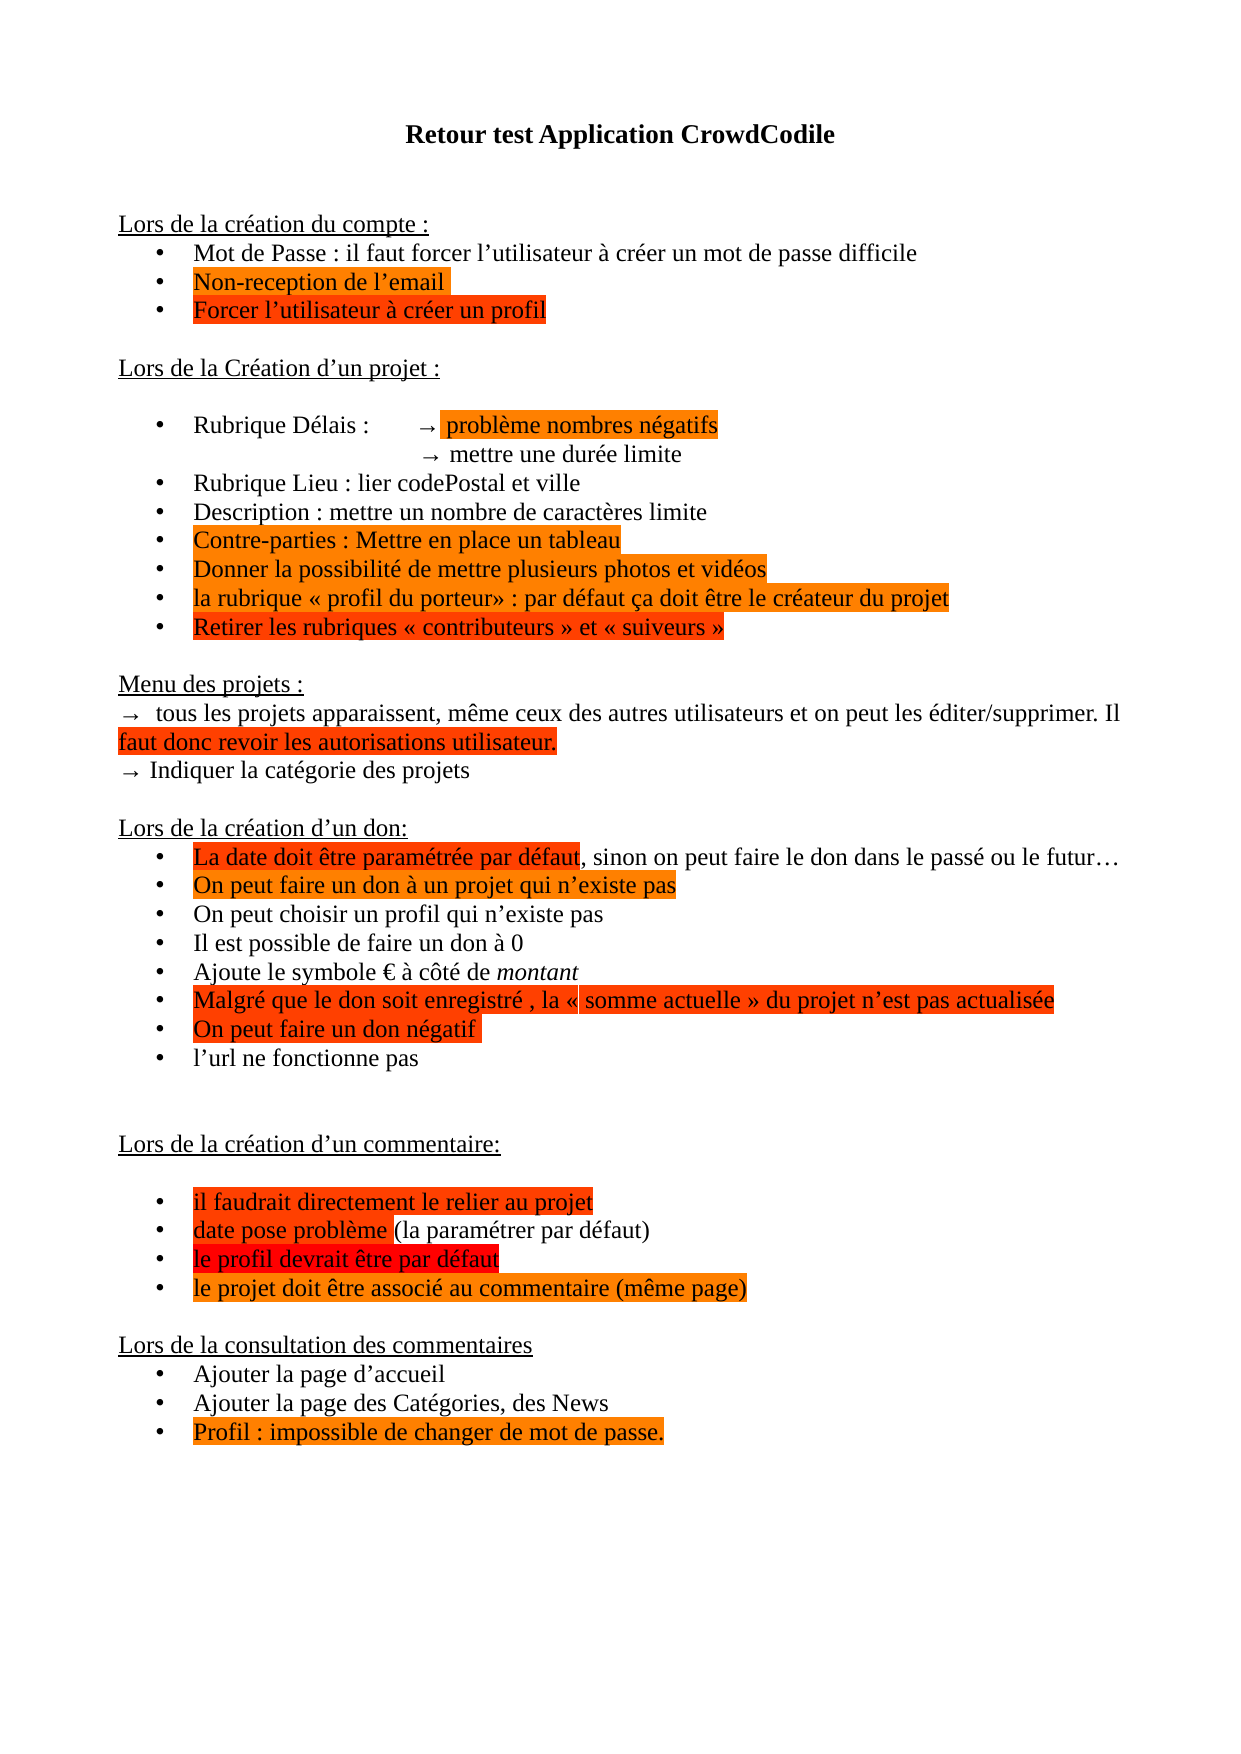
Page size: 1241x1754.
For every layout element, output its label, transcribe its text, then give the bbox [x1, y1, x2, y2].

text Lors de la création du compte : [118, 209, 1122, 238]
list la rubrique « profil du porteur» : par défaut ça doit être le créateur du projet [156, 583, 1122, 612]
text → tous les projets apparaissent, même ceux des autres utilisateurs et on peut les éditer/supprimer. Il faut donc revoir les autorisations utilisateur. [118, 698, 1122, 755]
list Il est possible de faire un don à 0 [156, 928, 1122, 957]
text Lors de la création d’un don: [118, 813, 1122, 842]
list Rubrique Lieu : lier codePostal et ville [156, 468, 1122, 497]
list Non-reception de l’email [156, 267, 1122, 295]
list Forcer l’utilisateur à créer un profil [156, 295, 1122, 324]
text Lors de la consultation des commentaires [118, 1330, 1122, 1359]
list La date doit être paramétrée par défaut, sinon on peut faire le don dans le passé ou le futur… [156, 842, 1122, 870]
text Lors de la Création d’un projet : [118, 353, 1122, 382]
list Contre-parties : Mettre en place un tableau [156, 525, 1122, 554]
list Ajouter la page des Catégories, des News [156, 1388, 1122, 1417]
list l’url ne fonctionne pas [156, 1043, 1122, 1072]
list Ajouter la page d’accueil [156, 1359, 1122, 1388]
list On peut faire un don négatif [156, 1014, 1122, 1043]
list Donner la possibilité de mettre plusieurs photos et vidéos [156, 554, 1122, 583]
list le profil devrait être par défaut [156, 1244, 1122, 1273]
list Mot de Passe : il faut forcer l’utilisateur à créer un mot de passe difficile [156, 238, 1122, 267]
list Malgré que le don soit enregistré , la « somme actuelle » du projet n’est pas actualisée [156, 985, 1122, 1014]
list On peut choisir un profil qui n’existe pas [156, 899, 1122, 928]
list le projet doit être associé au commentaire (même page) [156, 1273, 1122, 1302]
list On peut faire un don à un projet qui n’existe pas [156, 870, 1122, 899]
list Ajoute le symbole € à côté de montant [156, 957, 1122, 985]
list date pose problème (la paramétrer par défaut) [156, 1215, 1122, 1244]
text → Indiquer la catégorie des projets [118, 755, 1122, 784]
list Rubrique Délais : → problème nombres négatifs [156, 410, 1122, 439]
text Lors de la création d’un commentaire: [118, 1129, 1122, 1158]
list Description : mettre un nombre de caractères limite [156, 497, 1122, 525]
list Profil : impossible de changer de mot de passe. [156, 1417, 1122, 1445]
list → mettre une durée limite [381, 439, 1122, 468]
text Menu des projets : [118, 669, 1122, 698]
list Retirer les rubriques « contributeurs » et « suiveurs » [156, 612, 1122, 640]
list il faudrait directement le relier au projet [156, 1187, 1122, 1215]
text Retour test Application CrowdCodile [118, 118, 1122, 149]
